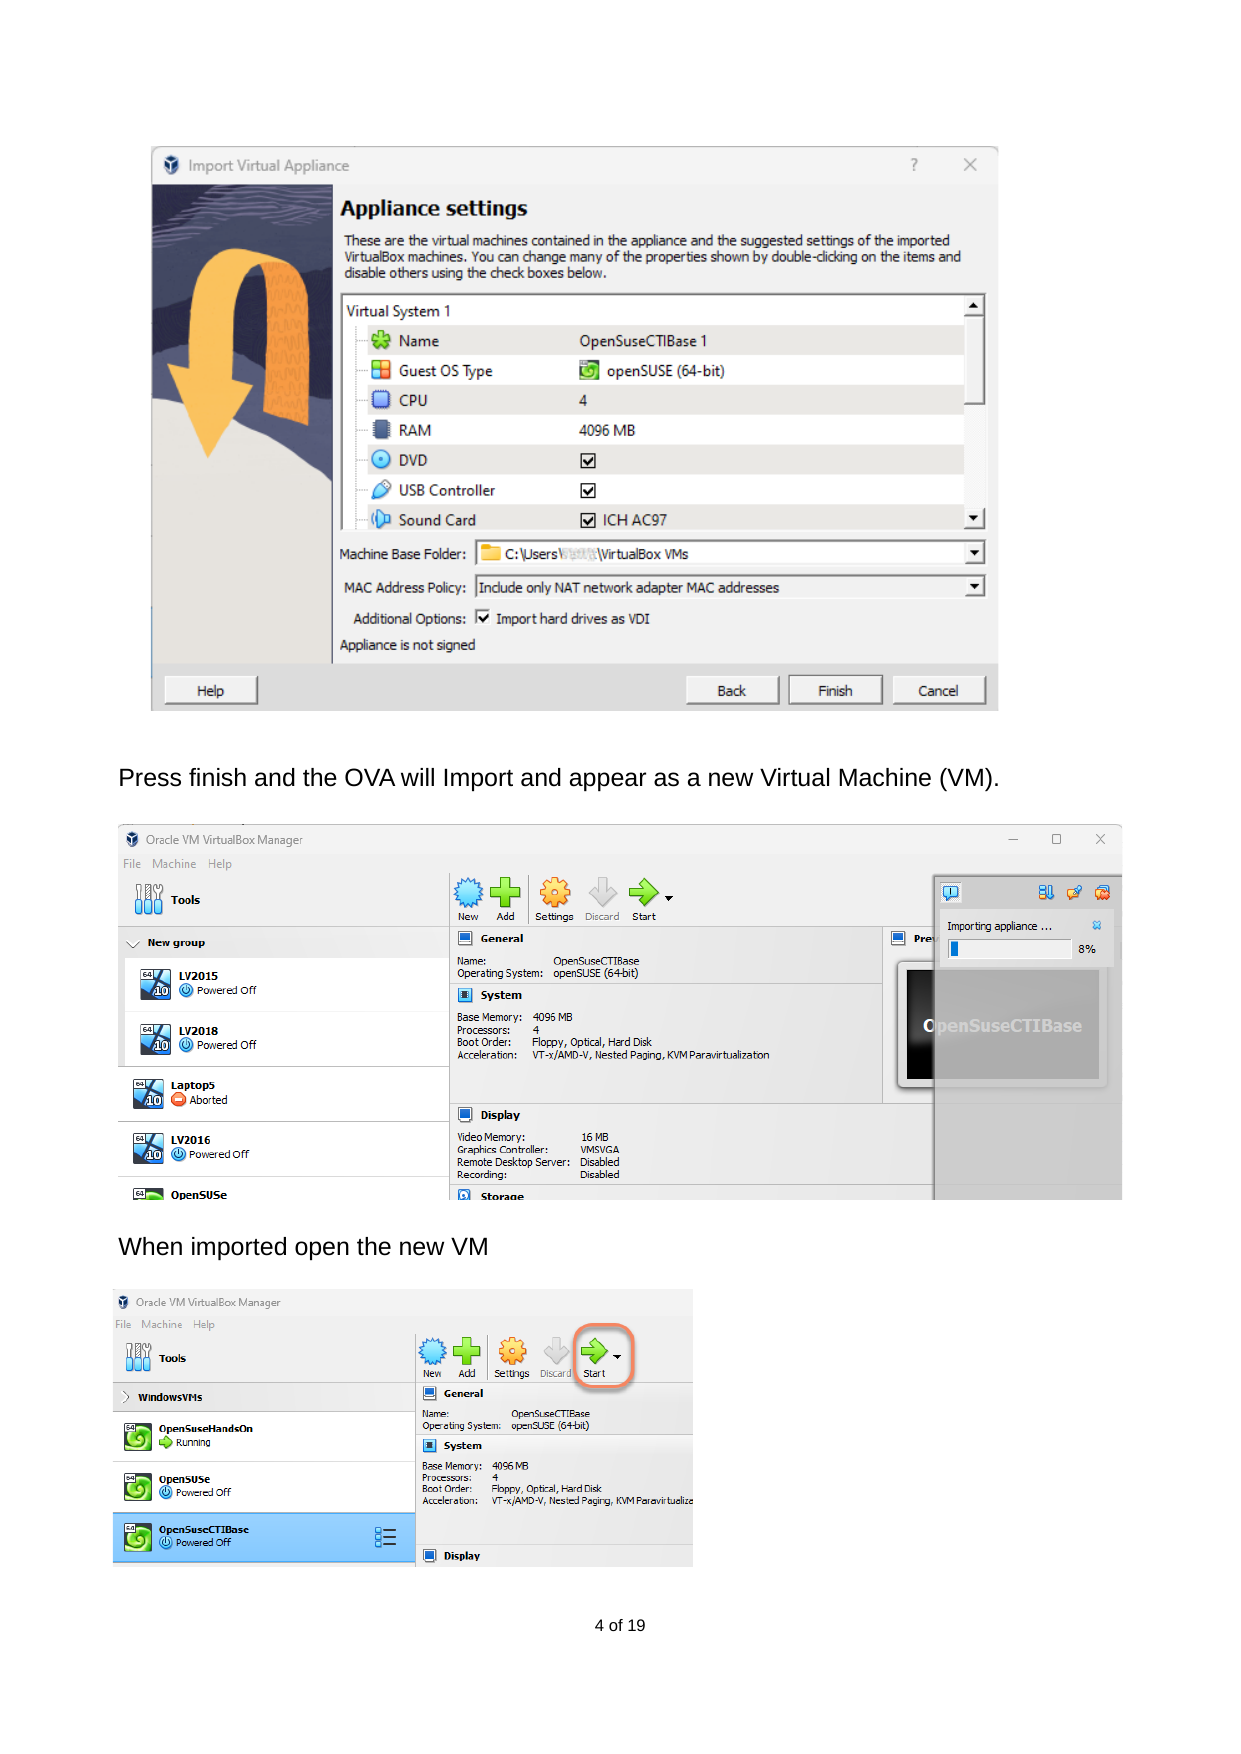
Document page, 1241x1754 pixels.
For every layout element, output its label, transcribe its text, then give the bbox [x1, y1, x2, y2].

picture [118, 824, 1123, 1200]
picture [150, 146, 999, 711]
picture [112, 1289, 693, 1567]
text Press finish and the OVA will Import and appear as a new Virtual Machine (VM). [118, 763, 1122, 791]
text When imported open the new VM [118, 1232, 1122, 1261]
